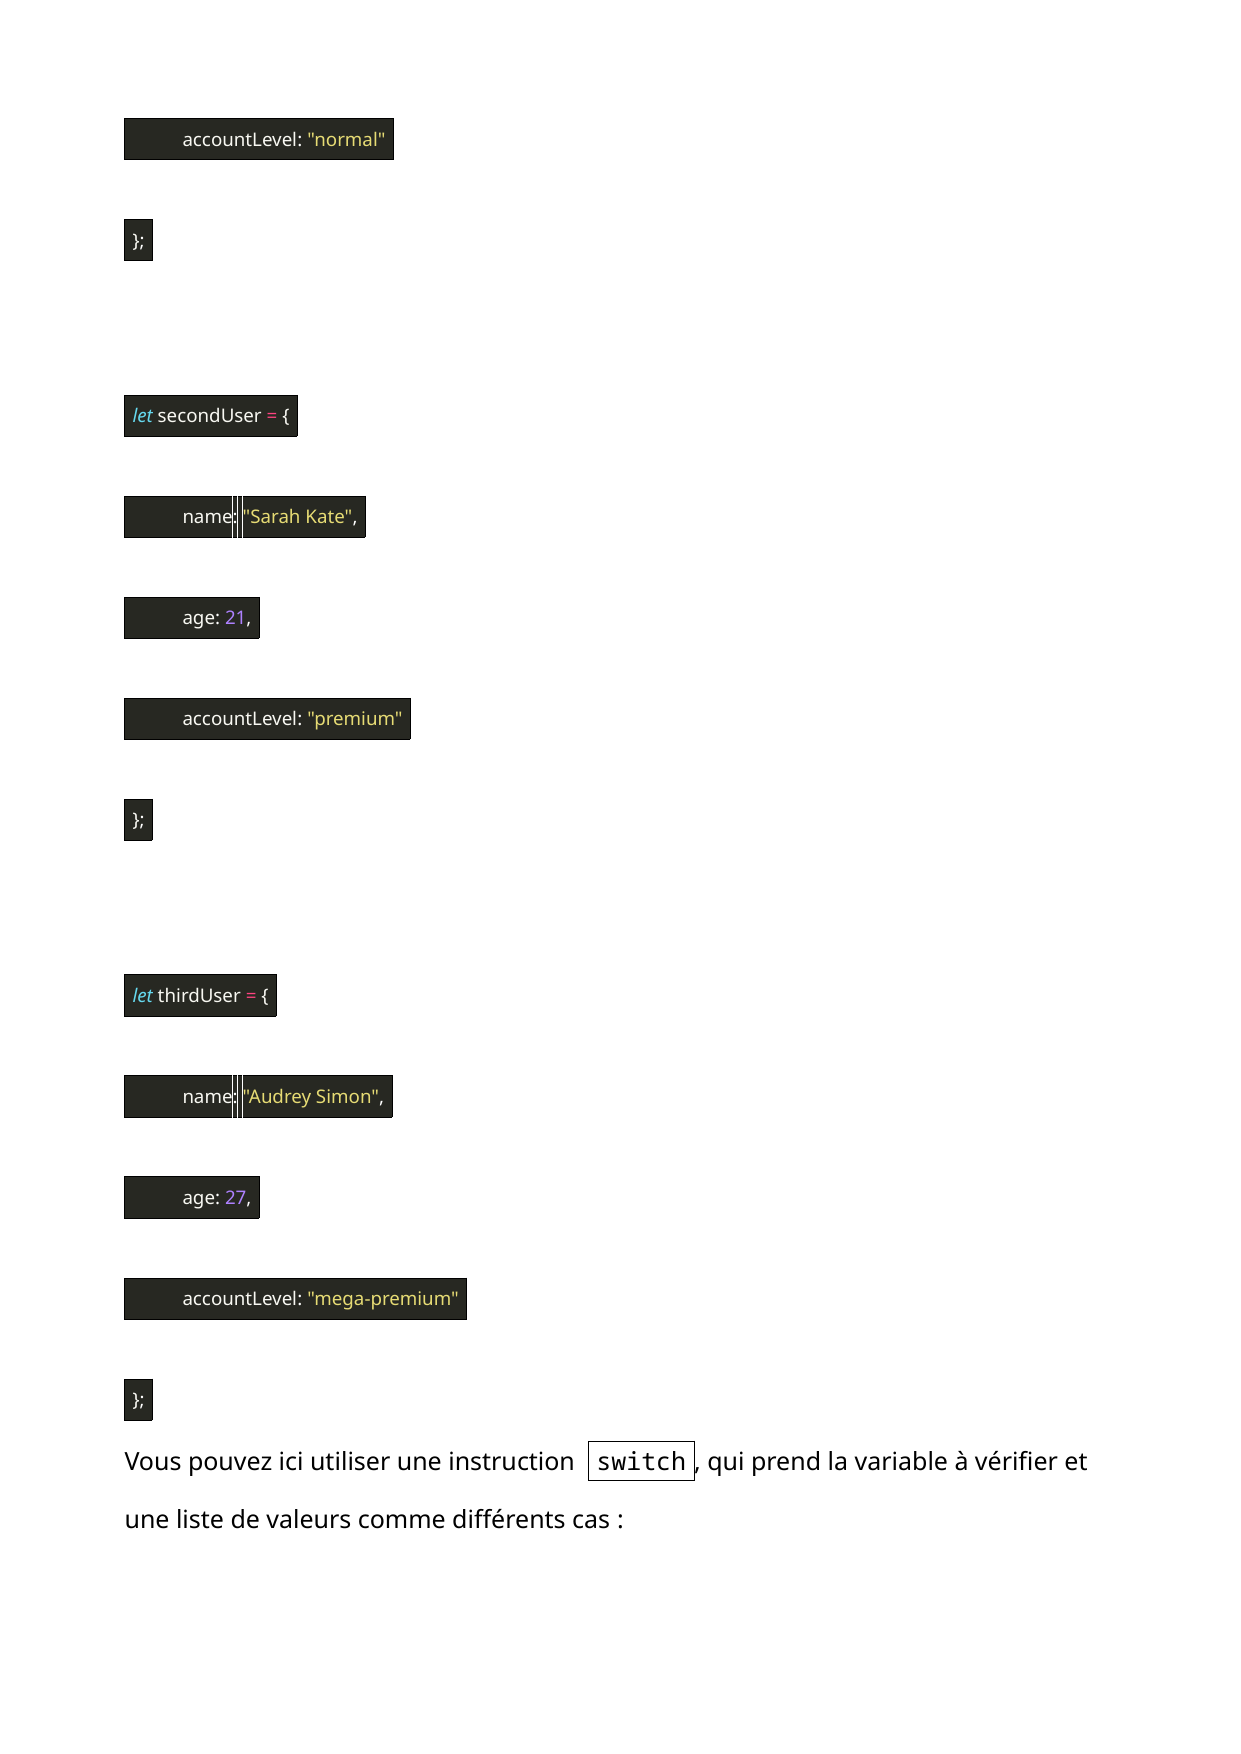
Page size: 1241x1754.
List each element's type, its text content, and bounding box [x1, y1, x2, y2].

text let thirdUser = { [125, 975, 276, 1016]
text [298, 395, 1111, 436]
text [260, 1176, 1111, 1218]
text [277, 974, 1111, 1016]
text accountLevel: "mega-premium" [125, 1279, 466, 1319]
text }; [125, 220, 152, 260]
text [467, 1277, 1111, 1319]
text age: 27, [125, 1177, 259, 1218]
text Vous pouvez ici utiliser une instruction switch, qui prend la variable à vérifier et une liste de valeurs comme différents cas : [124, 1441, 1116, 1536]
text [366, 496, 1111, 537]
text [260, 597, 1111, 638]
text accountLevel: "normal" [125, 119, 393, 159]
text }; [125, 1380, 152, 1420]
text [393, 1075, 1111, 1117]
text let secondUser = { [125, 396, 297, 436]
text [394, 118, 1111, 159]
text name: "Sarah Kate", [125, 497, 365, 537]
text name: "Audrey Simon", [125, 1076, 392, 1117]
text }; [125, 800, 152, 840]
text [153, 799, 1111, 840]
text [411, 698, 1111, 739]
text accountLevel: "premium" [125, 699, 410, 739]
text [153, 1378, 1111, 1420]
text [153, 219, 1111, 261]
text age: 21, [125, 598, 259, 638]
